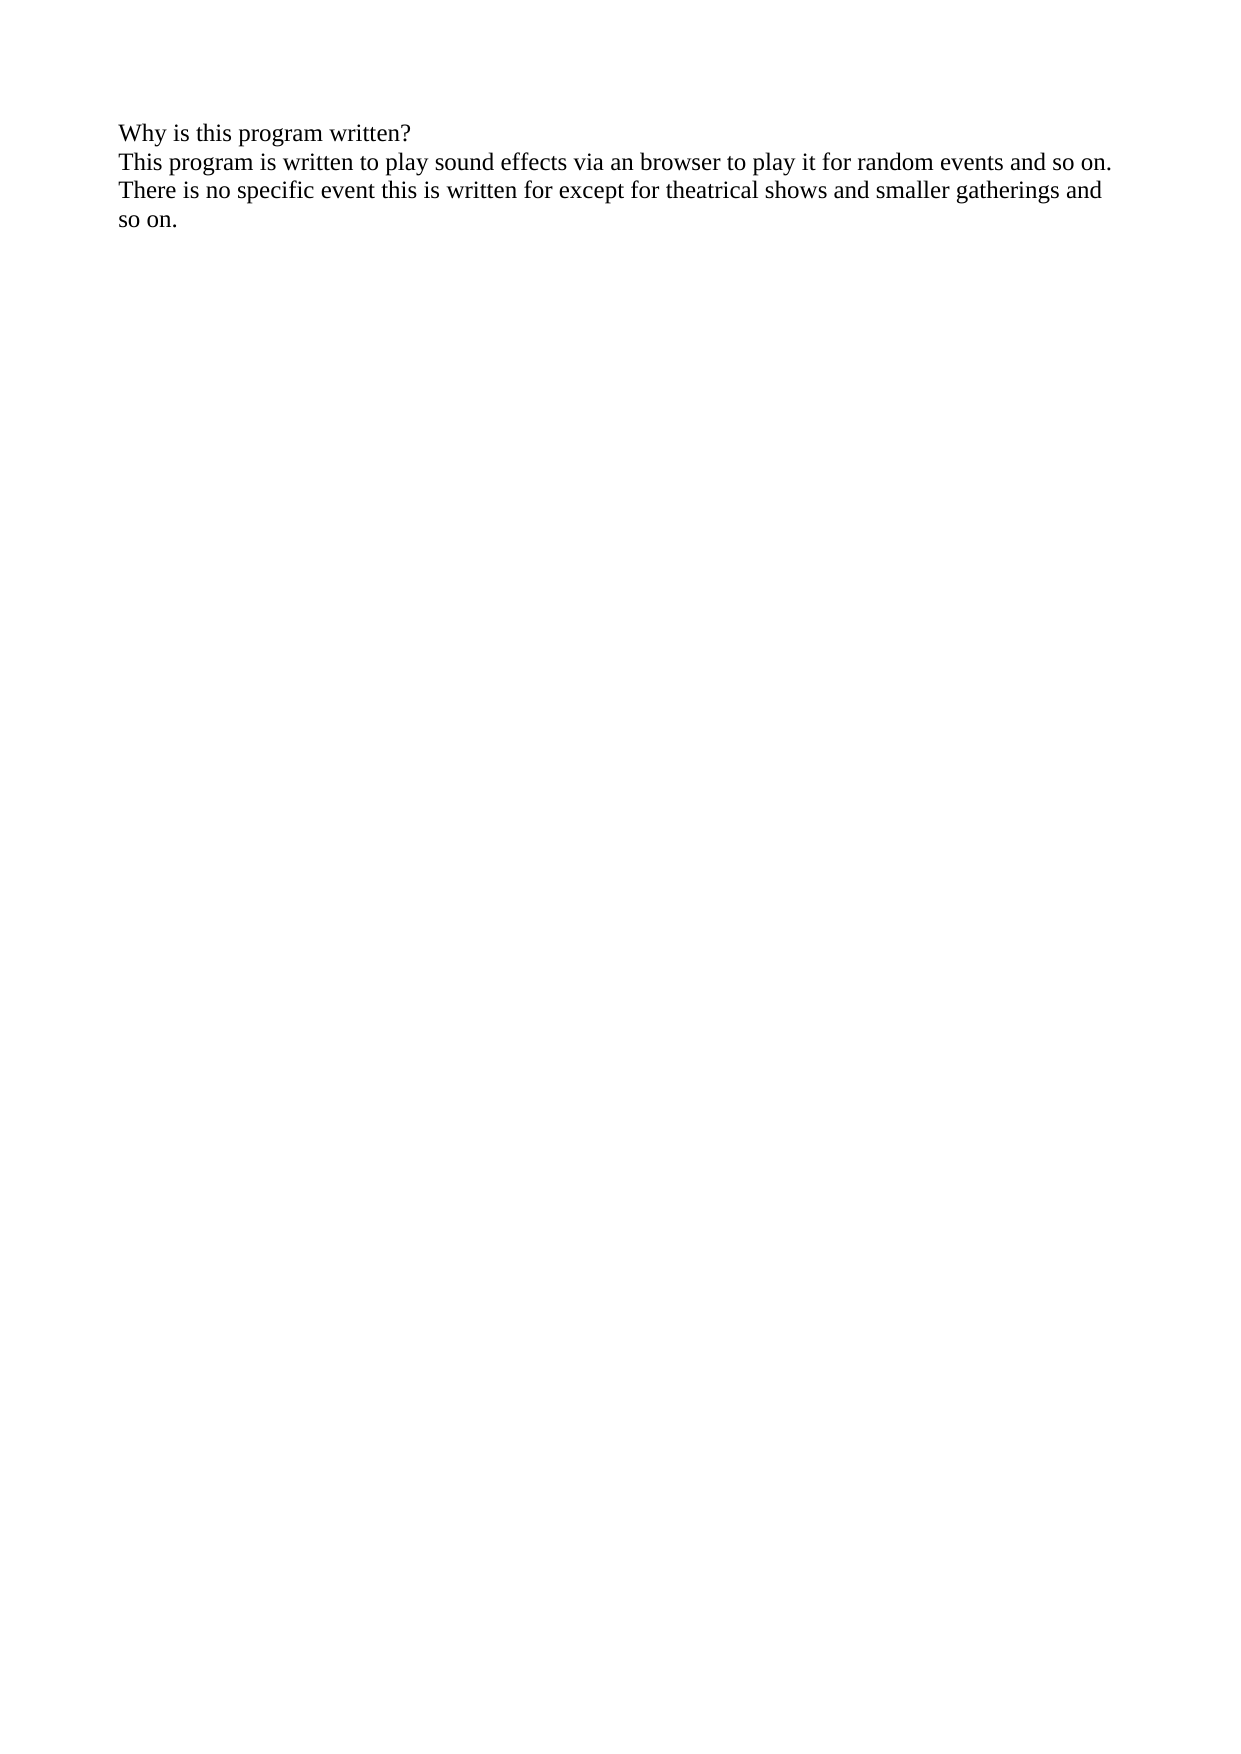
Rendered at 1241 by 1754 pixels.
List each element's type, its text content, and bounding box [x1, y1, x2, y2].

text Why is this program written? [118, 118, 1122, 147]
text This program is written to play sound effects via an browser to play it for random events and so on. [118, 147, 1122, 176]
text There is no specific event this is written for except for theatrical shows and smaller gatherings and so on. [118, 176, 1122, 233]
